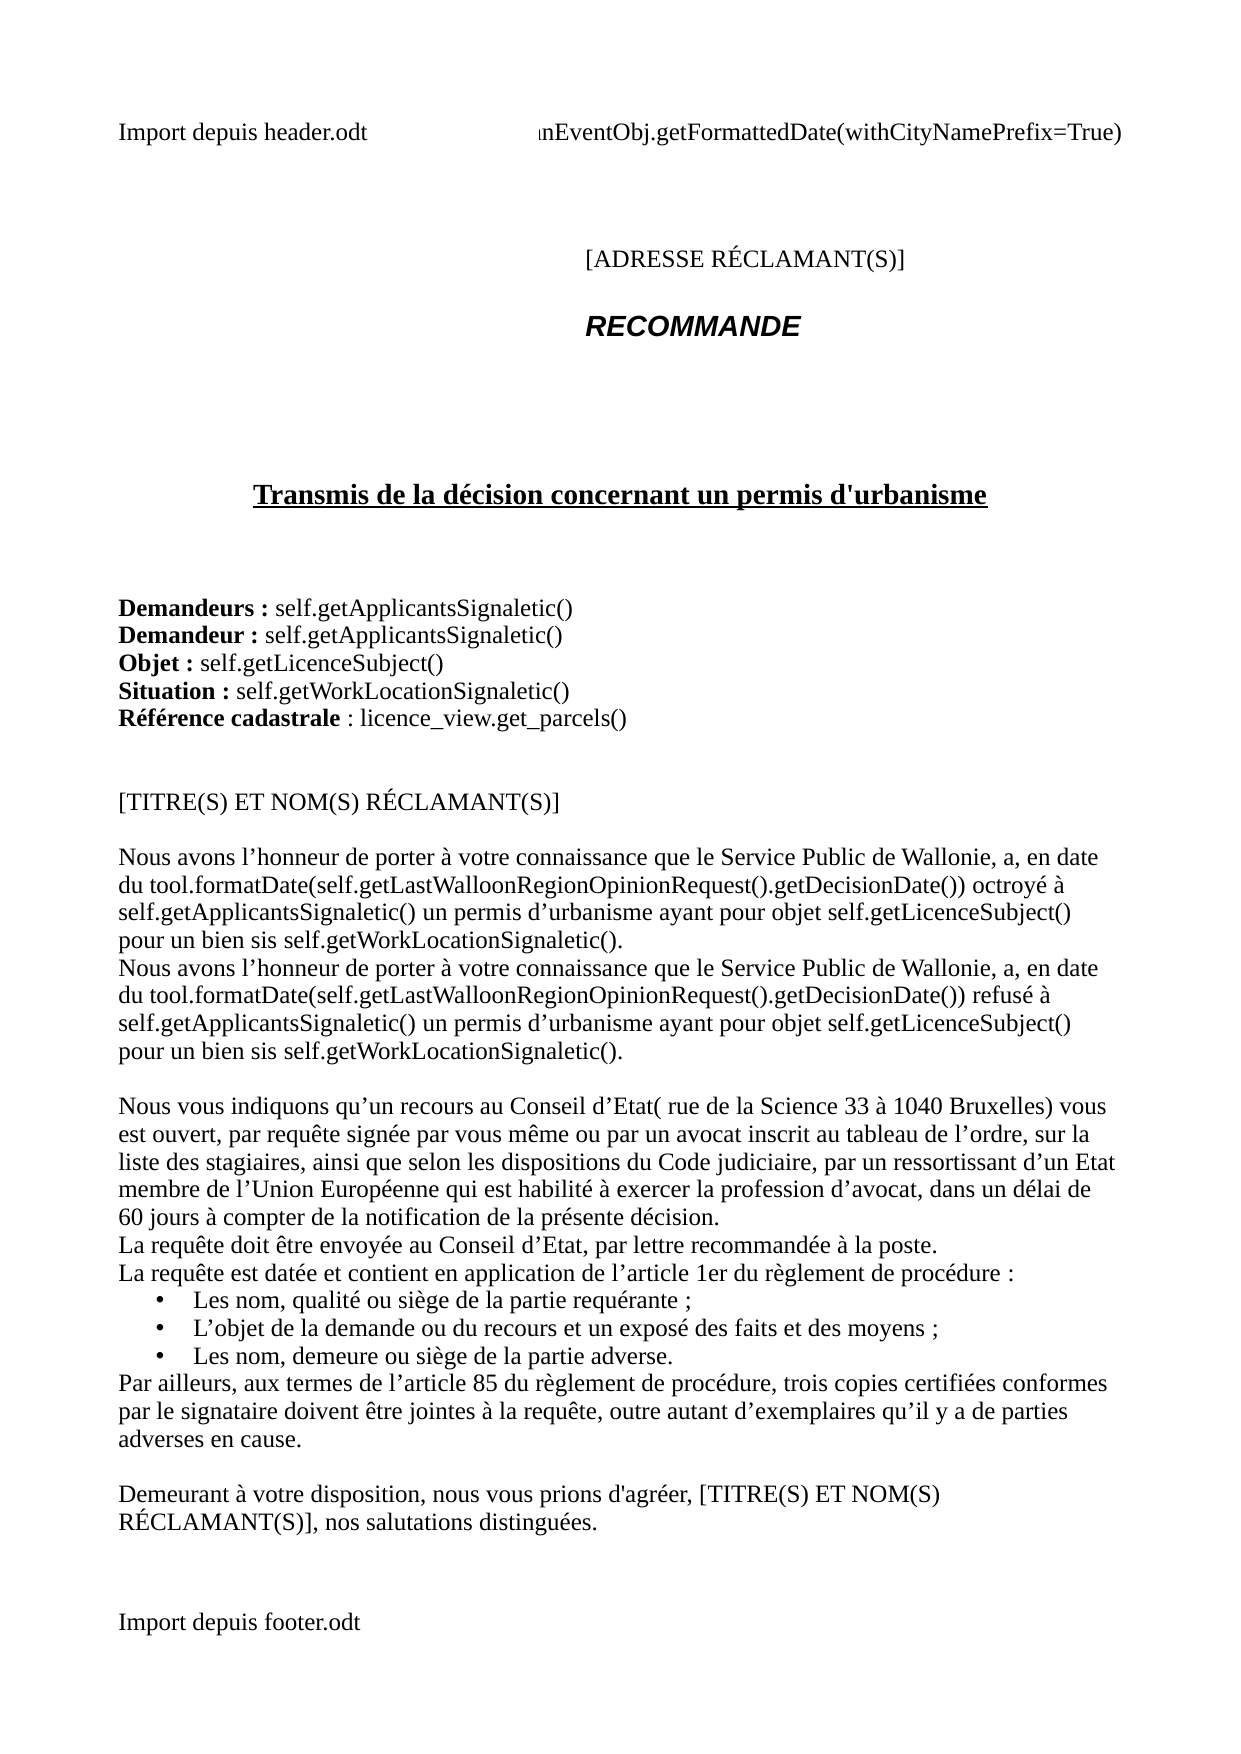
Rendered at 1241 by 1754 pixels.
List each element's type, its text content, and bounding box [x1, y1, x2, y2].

text [TITRE(S) ET NOM(S) RÉCLAMANT(S)] [118, 788, 1122, 815]
list Les nom, qualité ou siège de la partie requérante ; [156, 1286, 1122, 1314]
text urbanEventObj.getFormattedDate(withCityNamePrefix=True) [118, 118, 1122, 427]
text La requête est datée et contient en application de l’article 1er du règlement de procédure : [118, 1259, 1122, 1286]
text Par ailleurs, aux termes de l’article 85 du règlement de procédure, trois copies certifiées conformes par le signataire doivent être jointes à la requête, outre autant d’exemplaires qu’il y a de parties adverses en cause. [118, 1369, 1122, 1453]
text Import depuis header.odt [118, 118, 539, 146]
text [ADRESSE RÉCLAMANT(S)] [585, 245, 1108, 273]
text Nous avons l’honneur de porter à votre connaissance que le Service Public de Wallonie, a, en date du tool.formatDate(self.getLastWalloonRegionOpinionRequest().getDecisionDate()) refusé à self.getApplicantsSignaletic() un permis d’urbanisme ayant pour objet self.getLicenceSubject() pour un bien sis self.getWorkLocationSignaletic(). [118, 954, 1122, 1065]
subtitle RECOMMANDE [585, 310, 1108, 343]
text Demandeurs : self.getApplicantsSignaletic() [118, 594, 1122, 621]
list Les nom, demeure ou siège de la partie adverse. [156, 1342, 1122, 1369]
text Nous vous indiquons qu’un recours au Conseil d’Etat( rue de la Science 33 à 1040 Bruxelles) vous est ouvert, par requête signée par vous même ou par un avocat inscrit au tableau de l’ordre, sur la liste des stagiaires, ainsi que selon les dispositions du Code judiciaire, par un ressortissant d’un Etat membre de l’Union Européenne qui est habilité à exercer la profession d’avocat, dans un délai de 60 jours à compter de la notification de la présente décision. [118, 1092, 1122, 1231]
list L’objet de la demande ou du recours et un exposé des faits et des moyens ; [156, 1314, 1122, 1342]
text Nous avons l’honneur de porter à votre connaissance que le Service Public de Wallonie, a, en date du tool.formatDate(self.getLastWalloonRegionOpinionRequest().getDecisionDate()) octroyé à self.getApplicantsSignaletic() un permis d’urbanisme ayant pour objet self.getLicenceSubject() pour un bien sis self.getWorkLocationSignaletic(). [118, 843, 1122, 954]
text Demandeur : self.getApplicantsSignaletic() [118, 621, 1122, 649]
text Demeurant à votre disposition, nous vous prions d'agréer, [TITRE(S) ET NOM(S) RÉCLAMANT(S)], nos salutations distinguées. [118, 1480, 1122, 1536]
title Transmis de la décision concernant un permis d'urbanisme [118, 478, 1122, 511]
text Référence cadastrale : licence_view.get_parcels() [118, 704, 1122, 732]
text Objet : self.getLicenceSubject() [118, 649, 1122, 677]
text Situation : self.getWorkLocationSignaletic() [118, 677, 1122, 704]
text La requête doit être envoyée au Conseil d’Etat, par lettre recommandée à la poste. [118, 1231, 1122, 1259]
